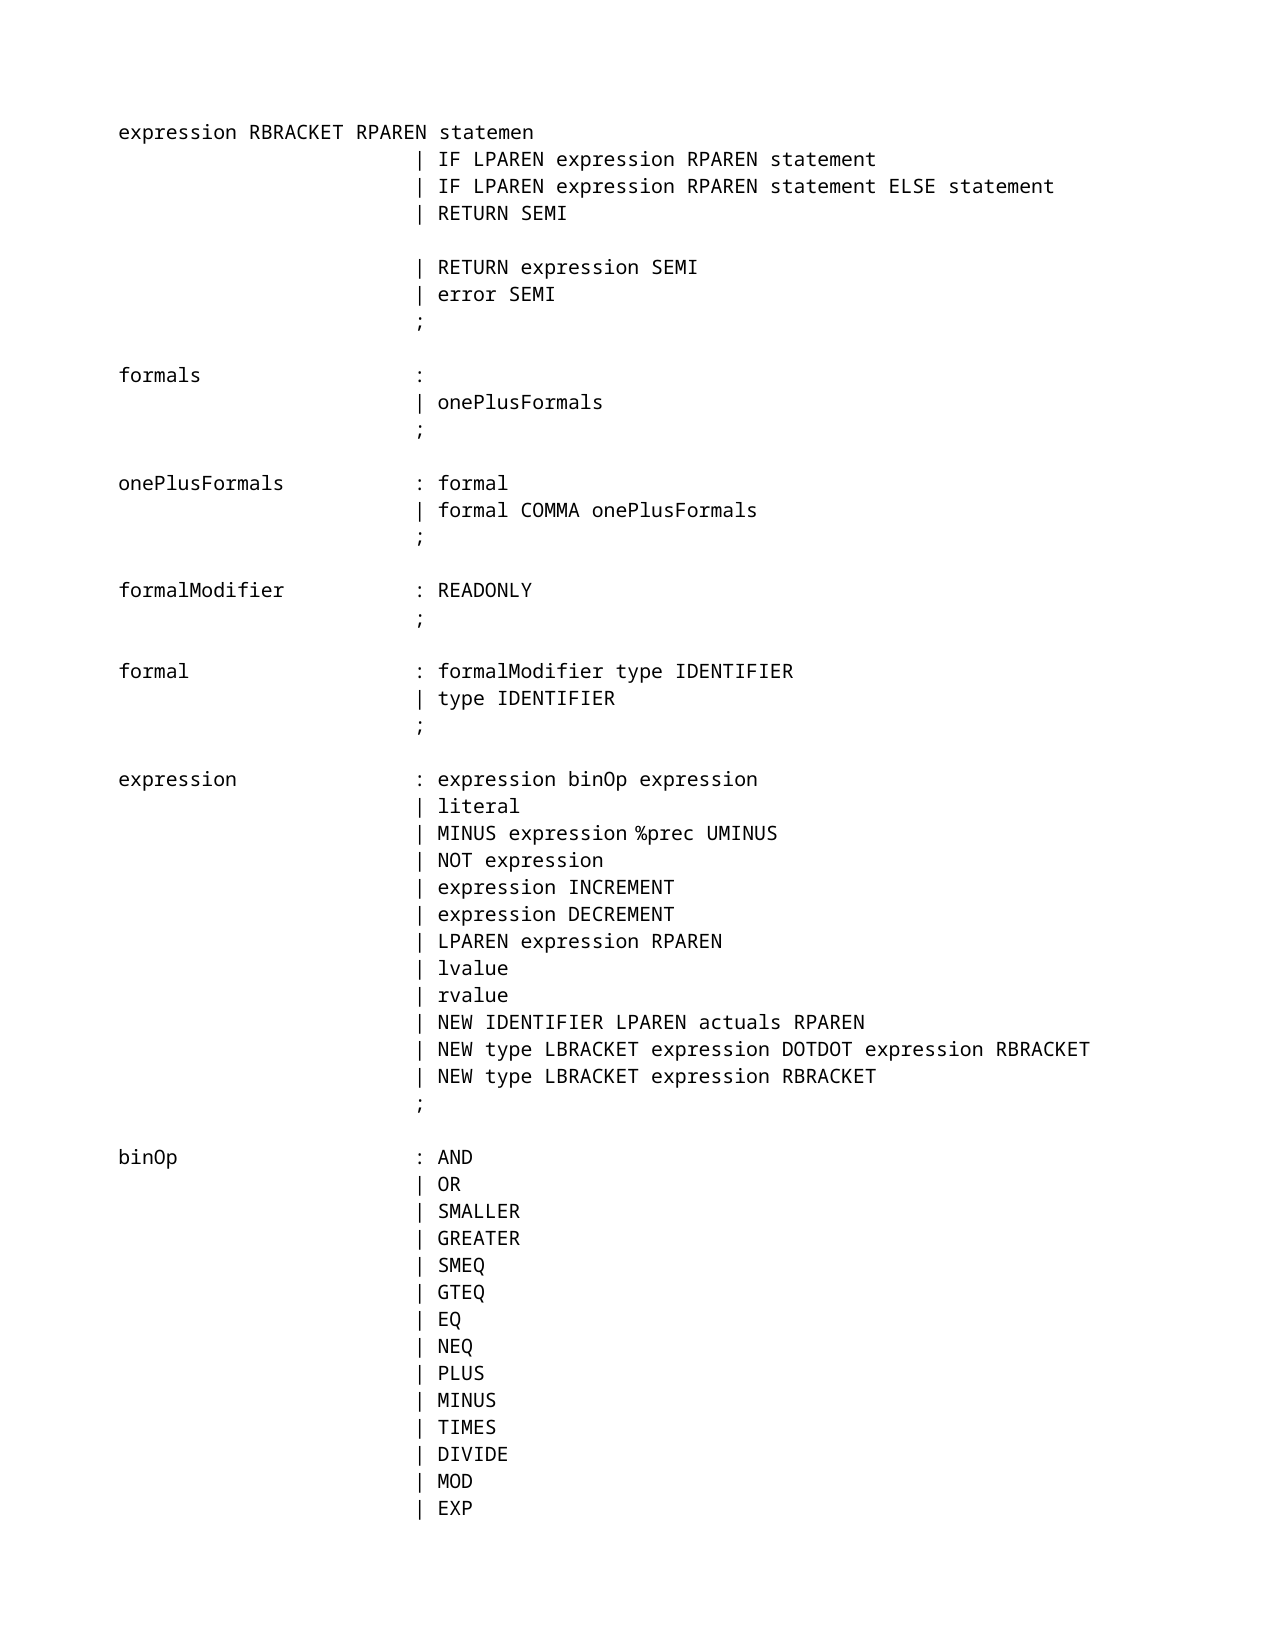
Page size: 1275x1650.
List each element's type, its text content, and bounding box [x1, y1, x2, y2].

text | DIVIDE [118, 1440, 1157, 1467]
text | MOD [118, 1467, 1157, 1494]
text | MINUS [118, 1386, 1157, 1413]
text | IF LPAREN expression RPAREN statement ELSE statement [118, 172, 1157, 199]
text | NEW IDENTIFIER LPAREN actuals RPAREN [118, 1008, 1157, 1035]
text ; [118, 415, 1157, 442]
text | rvalue [118, 981, 1157, 1008]
text | LPAREN expression RPAREN [118, 927, 1157, 954]
text binOp : AND [118, 1143, 1157, 1170]
text | NEW type LBRACKET expression RBRACKET [118, 1062, 1157, 1089]
text | MINUS expression %prec UMINUS [118, 819, 1157, 847]
text | lvalue [118, 954, 1157, 981]
text | NOT expression [118, 847, 1157, 873]
text | error SEMI [118, 280, 1157, 307]
text | GREATER [118, 1224, 1157, 1251]
text | NEQ [118, 1332, 1157, 1359]
text expression : expression binOp expression [118, 766, 1157, 793]
text onePlusFormals : formal [118, 469, 1157, 496]
text | SMEQ [118, 1251, 1157, 1278]
text | PLUS [118, 1359, 1157, 1386]
text | type IDENTIFIER [118, 685, 1157, 712]
text | NEW type LBRACKET expression DOTDOT expression RBRACKET [118, 1035, 1157, 1062]
text ; [118, 307, 1157, 334]
text ; [118, 712, 1157, 739]
text | TIMES [118, 1413, 1157, 1440]
text | SMALLER [118, 1197, 1157, 1224]
text | onePlusFormals [118, 388, 1157, 415]
text expression RBRACKET RPAREN statemen [118, 118, 1157, 145]
text | IF LPAREN expression RPAREN statement [118, 145, 1157, 172]
text | literal [118, 793, 1157, 819]
text | formal COMMA onePlusFormals [118, 496, 1157, 523]
text formalModifier : READONLY [118, 577, 1157, 604]
text | OR [118, 1170, 1157, 1197]
text ; [118, 1089, 1157, 1116]
text | GTEQ [118, 1278, 1157, 1305]
text | RETURN expression SEMI [118, 253, 1157, 280]
text | EXP [118, 1494, 1157, 1521]
text formal : formalModifier type IDENTIFIER [118, 658, 1157, 685]
text formals : [118, 361, 1157, 388]
text | RETURN SEMI [118, 199, 1157, 253]
text ; [118, 523, 1157, 550]
text ; [118, 604, 1157, 631]
text | EQ [118, 1305, 1157, 1332]
text | expression INCREMENT [118, 873, 1157, 901]
text | expression DECREMENT [118, 901, 1157, 927]
